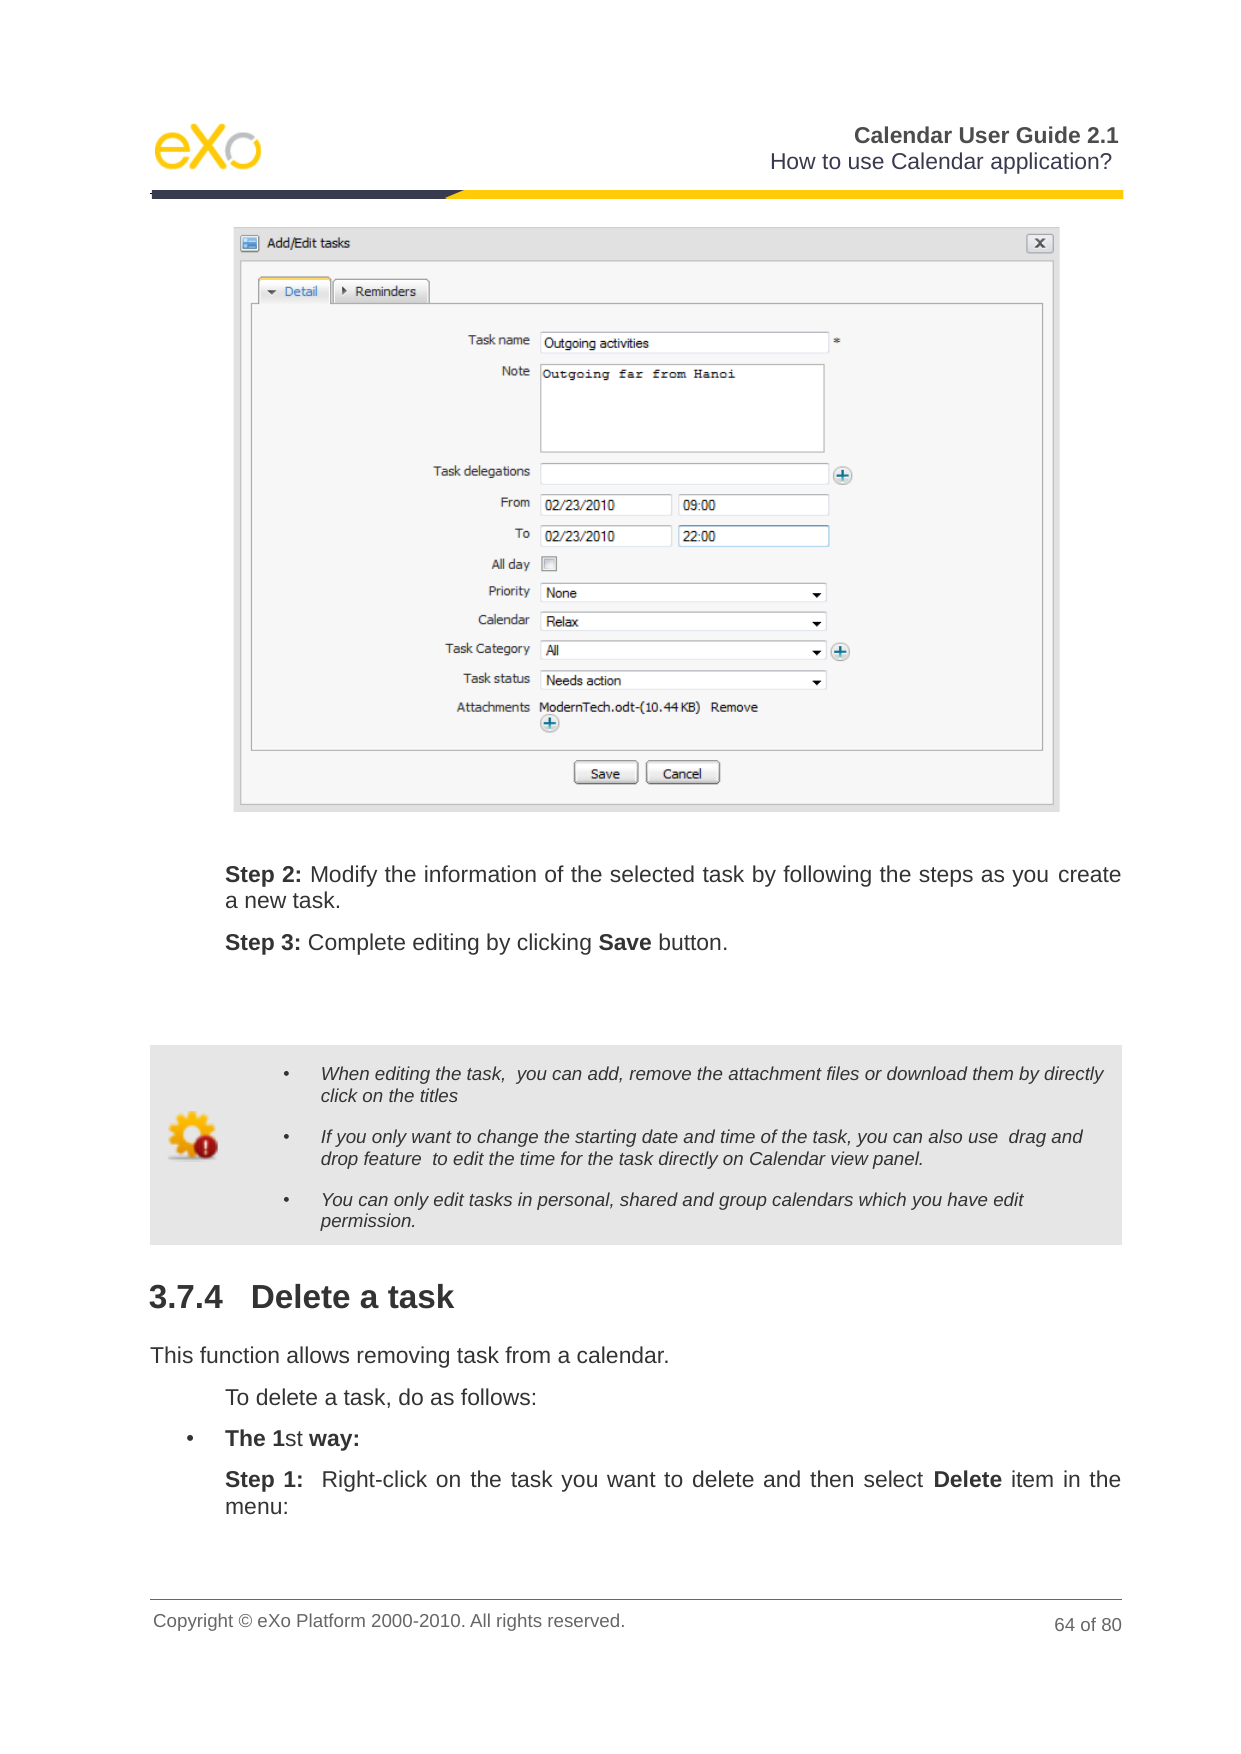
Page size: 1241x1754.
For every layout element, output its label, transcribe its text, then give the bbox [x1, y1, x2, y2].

picture [151, 190, 1124, 199]
picture [233, 227, 1060, 812]
list Step 2: Modify the information of the selected task by following the steps as you create a new task. [187, 861, 1122, 914]
picture [155, 123, 262, 170]
list Step 1: Right-click on the task you want to delete and then select Delete item in the menu: [187, 1466, 1122, 1519]
list The 1st way: [186, 1425, 1122, 1451]
text This function allows removing task from a calendar. [150, 1342, 1122, 1368]
list Step 3: Complete editing by clicking Save button. [187, 929, 1122, 955]
picture [167, 1111, 218, 1162]
table_header [150, 1045, 240, 1245]
subtitle Delete a task [148, 1277, 1122, 1316]
table_header When editing the task, you can add, remove the attachment files or download them by directly click on the titles If you only want to change the starting date and time of the task, you can also use drag and drop feature to edit the time for the task directly on Calendar view panel. You can only edit tasks in personal, shared and group calendars which you have edit permission. [240, 1045, 1122, 1245]
list To delete a task, do as follows: [187, 1383, 1122, 1410]
